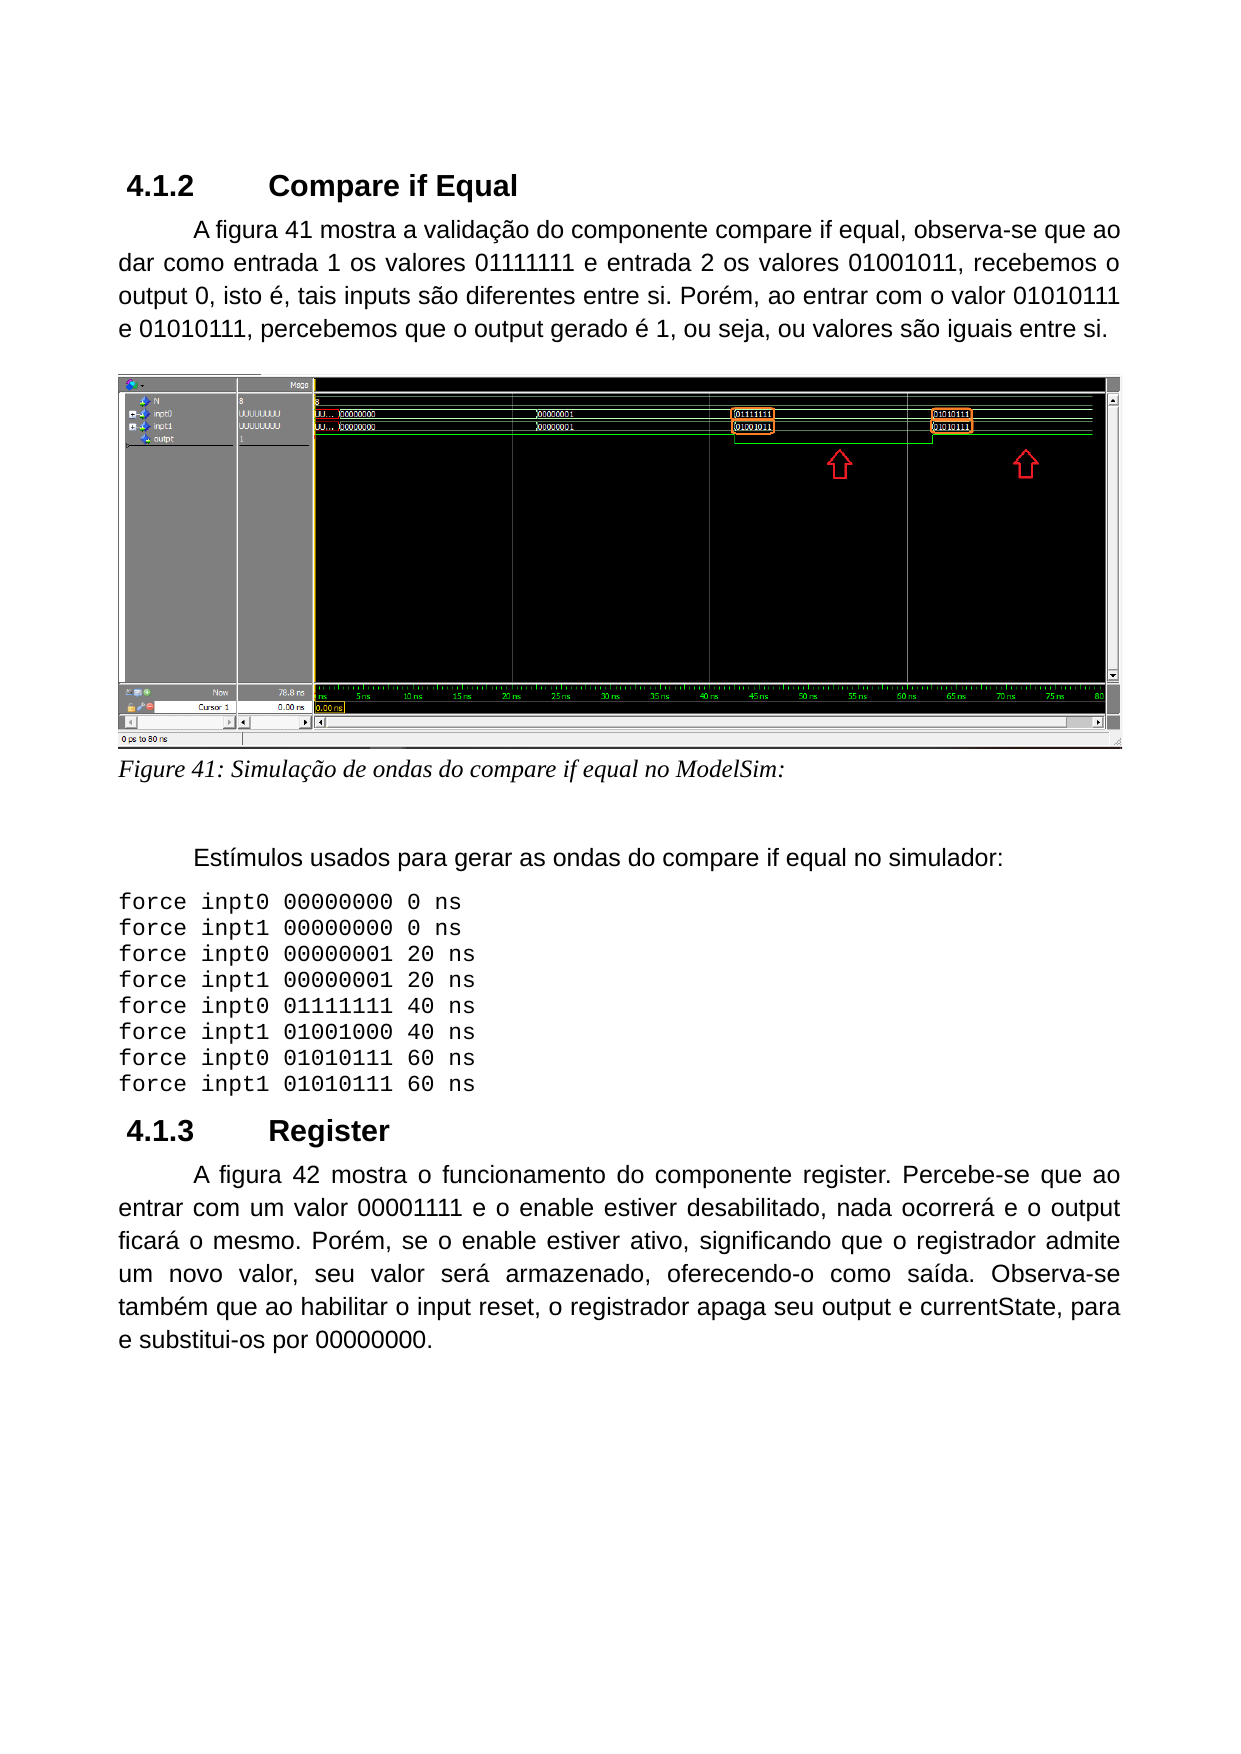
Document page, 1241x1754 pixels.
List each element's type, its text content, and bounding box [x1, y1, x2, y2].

text force inpt0 01111111 40 ns [118, 994, 1122, 1020]
subtitle Compare if Equal [118, 168, 1122, 203]
subtitle Register [118, 1113, 1122, 1148]
text force inpt0 00000000 0 ns [118, 891, 1122, 916]
text force inpt1 00000000 0 ns [118, 916, 1122, 942]
text A figura 4.4 mostra o funcionamento do componente register. Percebe-se que ao entrar com um valor 00001111 e o enable estiver desabilitado, nada ocorrerá e o output ficará o mesmo. Porém, se o enable estiver ativo, significando que o registrador admite um novo valor, seu valor será armazenado, oferecendo-o como saída. Observa-se também que ao habilitar o input reset, o registrador apaga seu output e currentState, para e substitui-os por 00000000. [118, 1160, 1122, 1354]
text Estímulos usados para gerar as ondas do compare if equal no simulador: [118, 843, 1122, 872]
text force inpt1 01010111 60 ns [118, 1072, 1122, 1098]
picture [118, 374, 1123, 749]
text force inpt1 01001000 40 ns [118, 1020, 1122, 1046]
text A figura 4.3 mostra a validação do componente compare if equal, observa-se que ao dar como entrada 1 os valores 01111111 e entrada 2 os valores 01001011, recebemos o output 0, isto é, tais inputs são diferentes entre si. Porém, ao entrar com o valor 01010111 e 01010111, percebemos que o output gerado é 1, ou seja, ou valores são iguais entre si. [118, 215, 1122, 343]
text force inpt1 00000001 20 ns [118, 968, 1122, 994]
text force inpt0 00000001 20 ns [118, 942, 1122, 968]
text Figure 4.3: Simulação de ondas do compare if equal no ModelSim: [118, 749, 1122, 783]
text force inpt0 01010111 60 ns [118, 1046, 1122, 1072]
